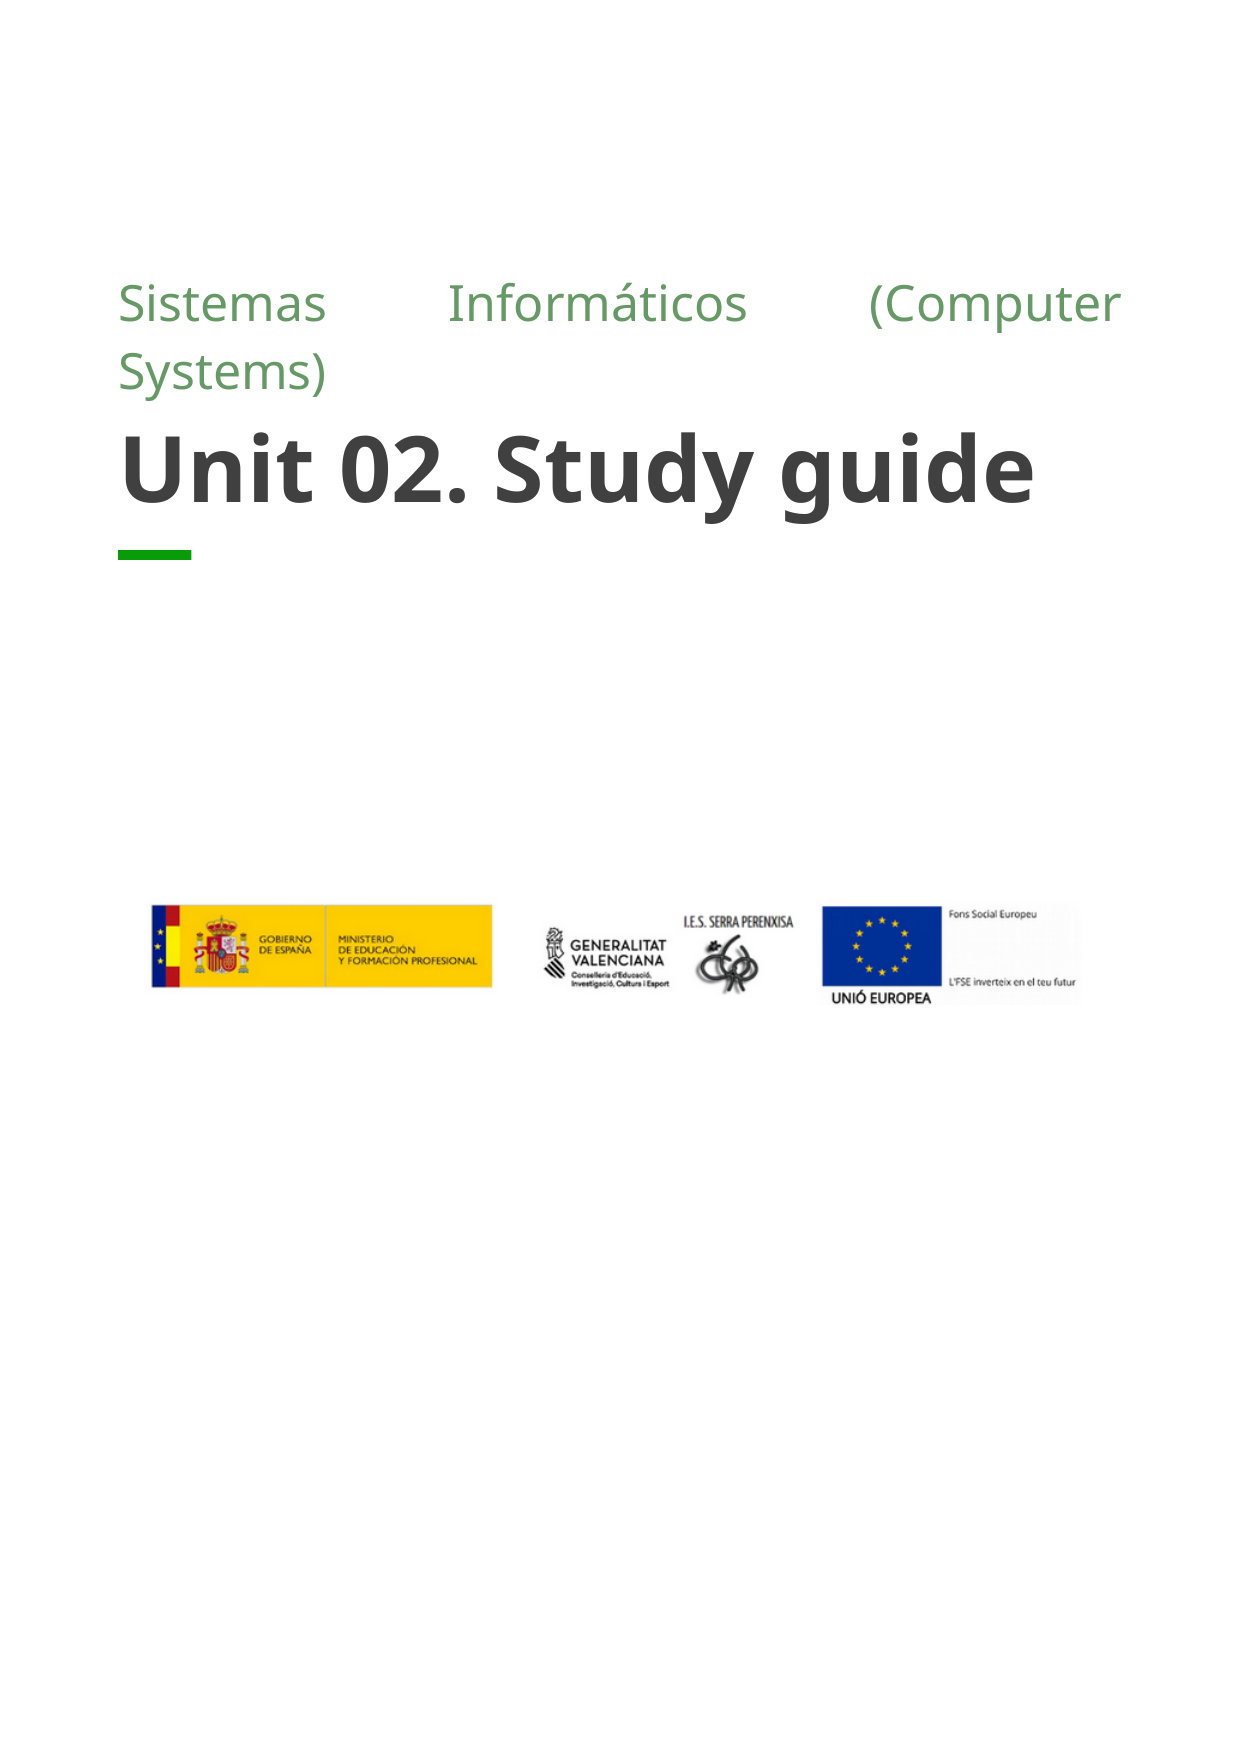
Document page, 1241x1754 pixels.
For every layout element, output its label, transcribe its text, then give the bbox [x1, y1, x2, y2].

picture [118, 550, 192, 560]
picture [118, 885, 1123, 1005]
title Sistemas Informáticos (Computer Systems) Unit 02. Study guide [118, 268, 1122, 529]
